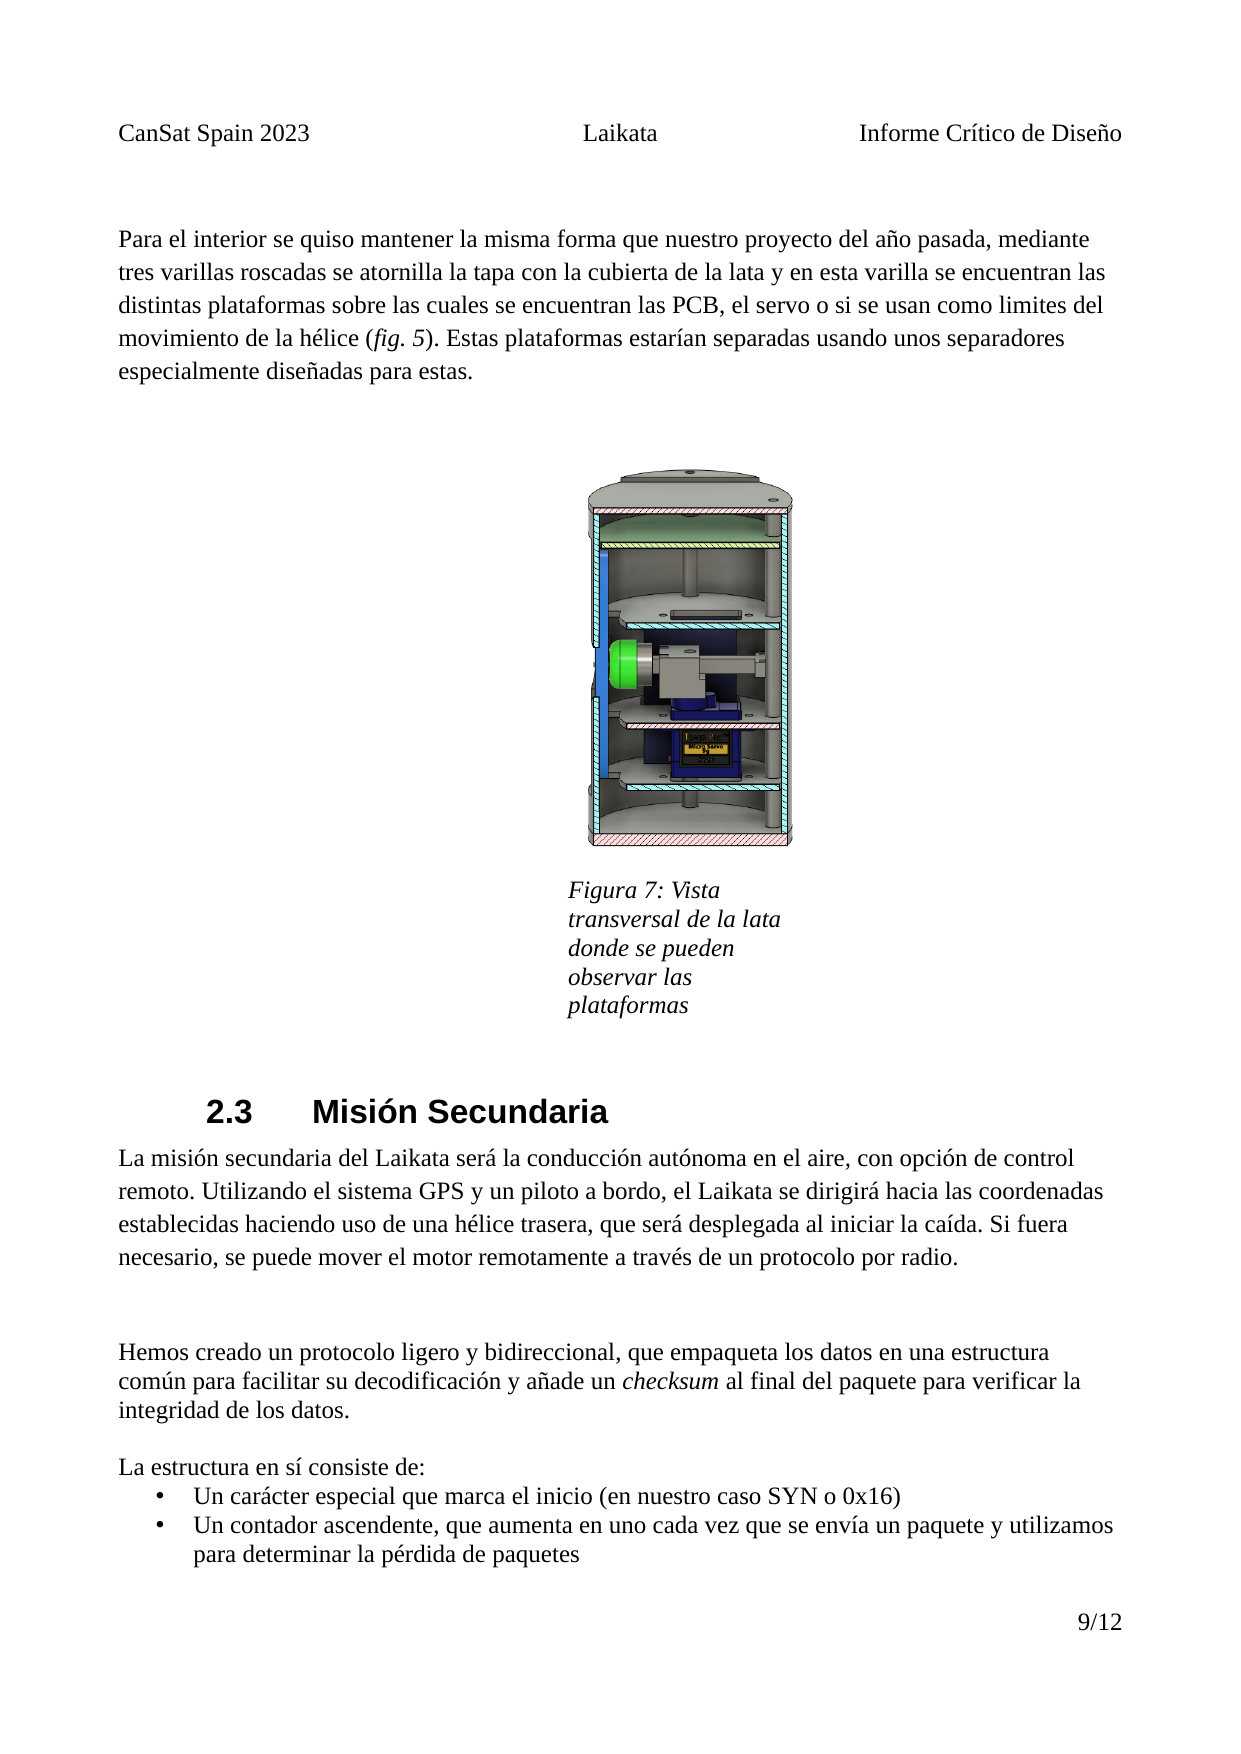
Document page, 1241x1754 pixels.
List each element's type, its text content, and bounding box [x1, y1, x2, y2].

text Figura 7: Vista transversal de la lata donde se pueden observar las plataformas [568, 876, 806, 1019]
list Un contador ascendente, que aumenta en uno cada vez que se envía un paquete y utilizamos para determinar la pérdida de paquetes [156, 1510, 1122, 1567]
text La estructura en sí consiste de: [118, 1452, 1122, 1481]
text Para el interior se quiso mantener la misma forma que nuestro proyecto del año pasada, mediante tres varillas roscadas se atornilla la tapa con la cubierta de la lata y en esta varilla se encuentran las distintas plataformas sobre las cuales se encuentran las PCB, el servo o si se usan como limites del movimiento de la hélice (fig. 5). Estas plataformas estarían separadas usando unos separadores especialmente diseñadas para estas. [118, 224, 1122, 385]
text La misión secundaria del Laikata será la conducción autónoma en el aire, con opción de control remoto. Utilizando el sistema GPS y un piloto a bordo, el Laikata se dirigirá hacia las coordenadas establecidas haciendo uso de una hélice trasera, que será desplegada al iniciar la caída. Si fuera necesario, se puede mover el motor remotamente a través de un protocolo por radio. [118, 1143, 1122, 1271]
subtitle Misión Secundaria [197, 1092, 1122, 1131]
list Un carácter especial que marca el inicio (en nuestro caso SYN o 0x16) [156, 1481, 1122, 1510]
picture [567, 445, 806, 876]
text Hemos creado un protocolo ligero y bidireccional, que empaqueta los datos en una estructura común para facilitar su decodificación y añade un checksum al final del paquete para verificar la integridad de los datos. [118, 1337, 1122, 1424]
